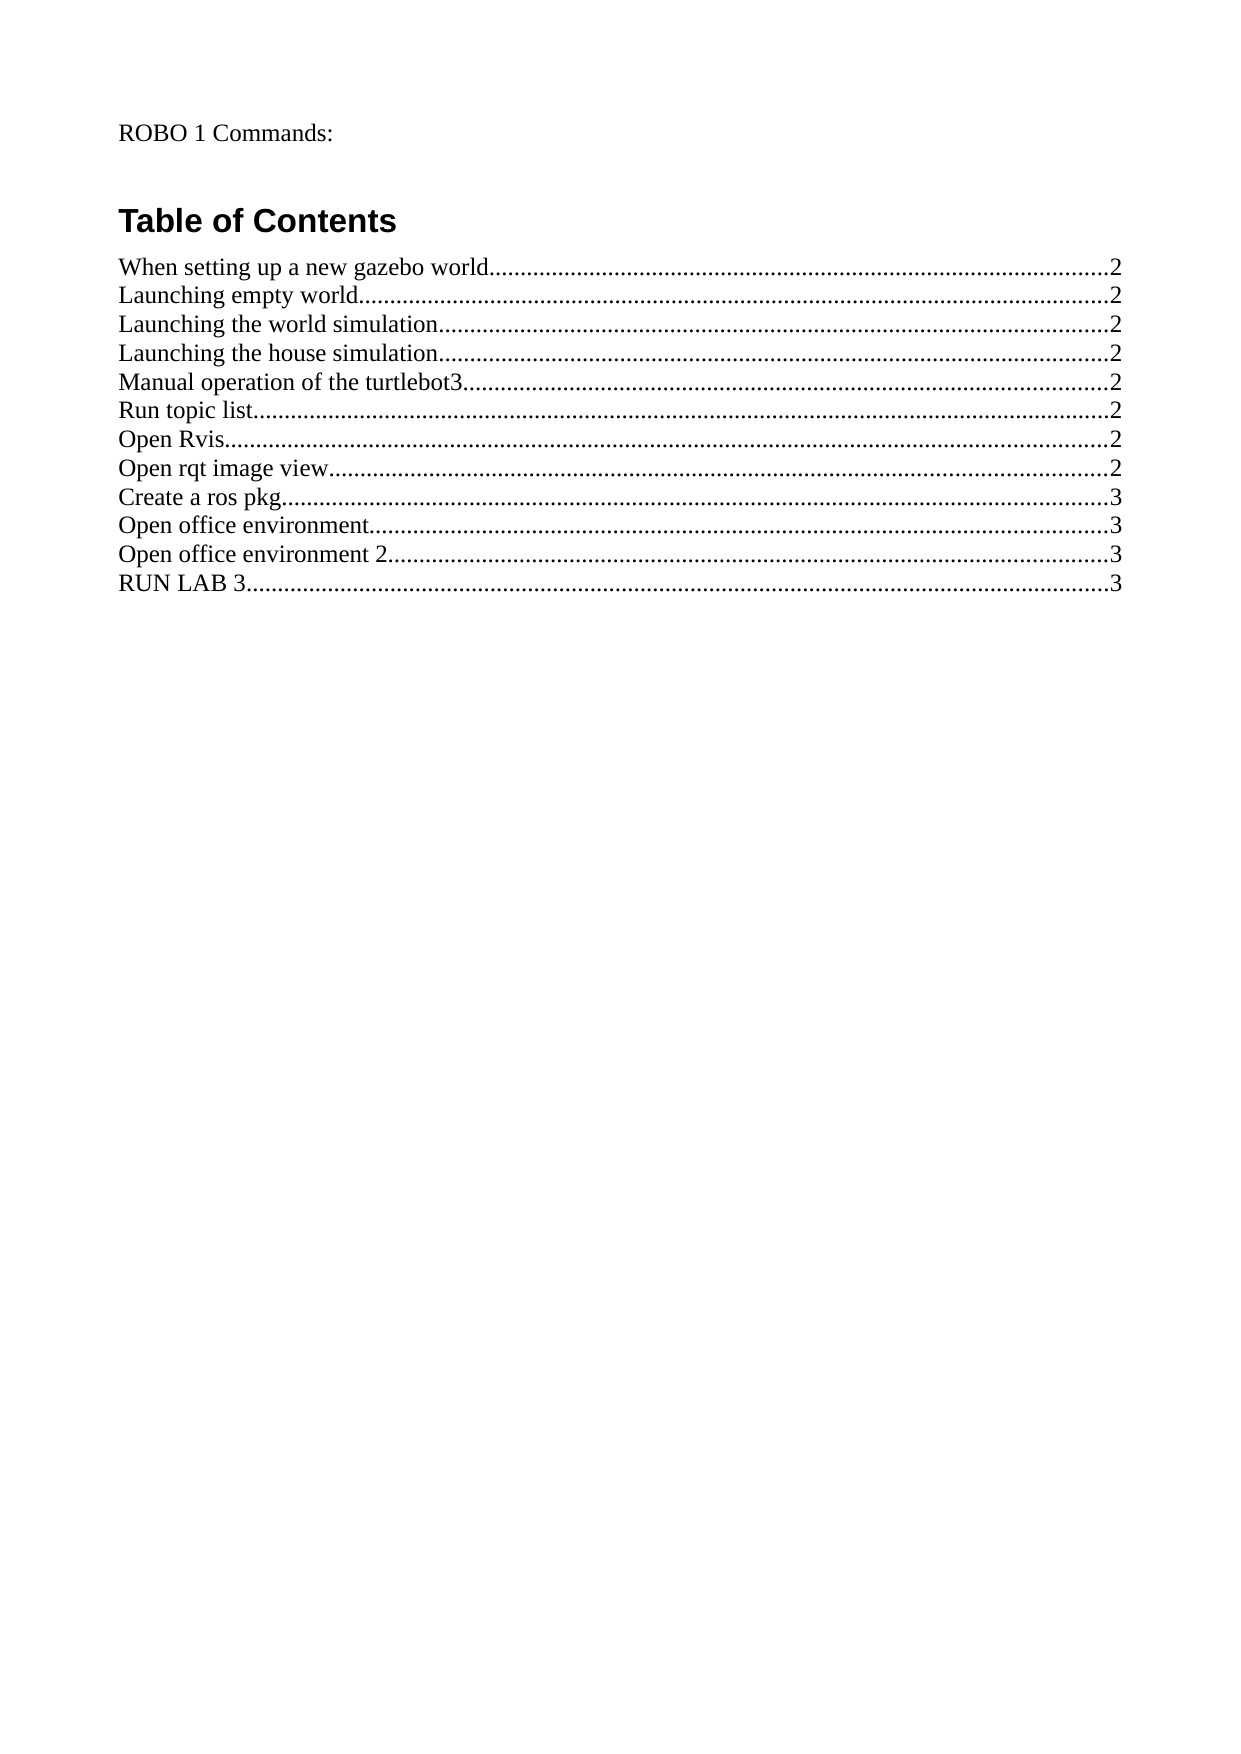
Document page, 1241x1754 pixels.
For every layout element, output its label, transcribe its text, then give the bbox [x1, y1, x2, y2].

subtitle Table of Contents [118, 201, 1122, 239]
text Open Rvis 2 [118, 424, 1122, 453]
text Launching the house simulation 2 [118, 338, 1122, 367]
text Run topic list 2 [118, 395, 1122, 424]
text ROBO 1 Commands: [118, 118, 1122, 147]
text When setting up a new gazebo world 2 [118, 252, 1122, 280]
text Open office environment 2 3 [118, 539, 1122, 568]
text Create a ros pkg 3 [118, 482, 1122, 510]
text Open office environment 3 [118, 510, 1122, 539]
text RUN LAB 3 3 [118, 568, 1122, 597]
text Open rqt image view 2 [118, 453, 1122, 482]
text Launching the world simulation 2 [118, 309, 1122, 338]
text Launching empty world 2 [118, 280, 1122, 309]
text Manual operation of the turtlebot3 2 [118, 367, 1122, 395]
